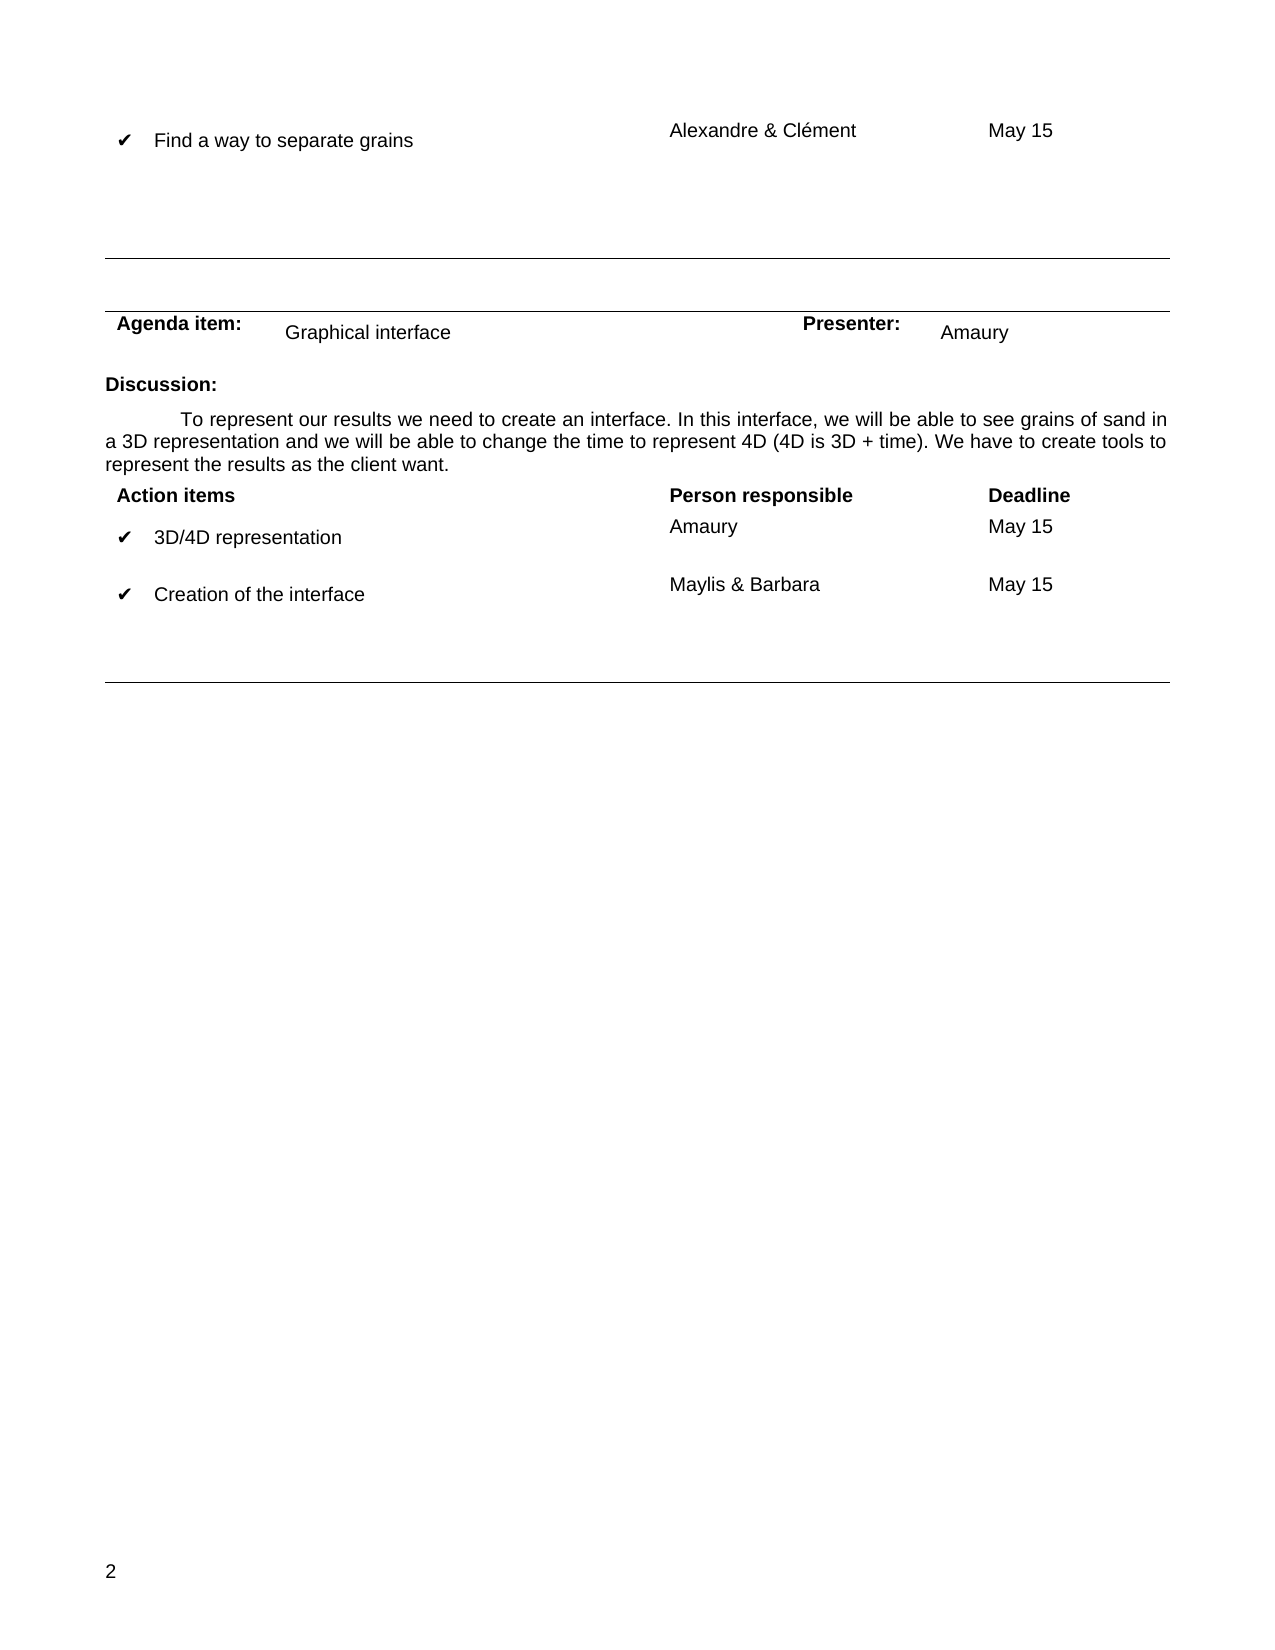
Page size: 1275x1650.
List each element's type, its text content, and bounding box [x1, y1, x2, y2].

table_cell Maylis & Barbara [658, 564, 977, 621]
table_cell Amaury [658, 507, 977, 564]
table_cell [105, 71, 658, 110]
table_cell [977, 71, 1170, 110]
subtitle Discussion: [105, 372, 1170, 395]
table_cell Find a way to separate grains [105, 110, 658, 197]
table_header Agenda item: [105, 312, 274, 352]
table_header Graphical interface [274, 312, 791, 352]
table_header Presenter: [791, 312, 929, 352]
table_header Amaury [929, 312, 1170, 352]
table_cell May 15 [977, 110, 1170, 197]
table_cell May 15 [977, 507, 1170, 564]
table_header Person responsible [658, 484, 977, 507]
table_cell Creation of the interface [105, 564, 658, 621]
text To represent our results we need to create an interface. In this interface, we will be able to see grains of sand in a 3D representation and we will be able to change the time to represent 4D (4D is 3D + time). We have to create tools to represent the results as the client want. [105, 408, 1170, 476]
table_header Deadline [977, 484, 1170, 507]
table_header Action items [105, 484, 658, 507]
table_cell [658, 71, 977, 110]
table_cell Alexandre & Clément [658, 110, 977, 197]
table_cell May 15 [977, 564, 1170, 621]
table_cell 3D/4D representation [105, 507, 658, 564]
